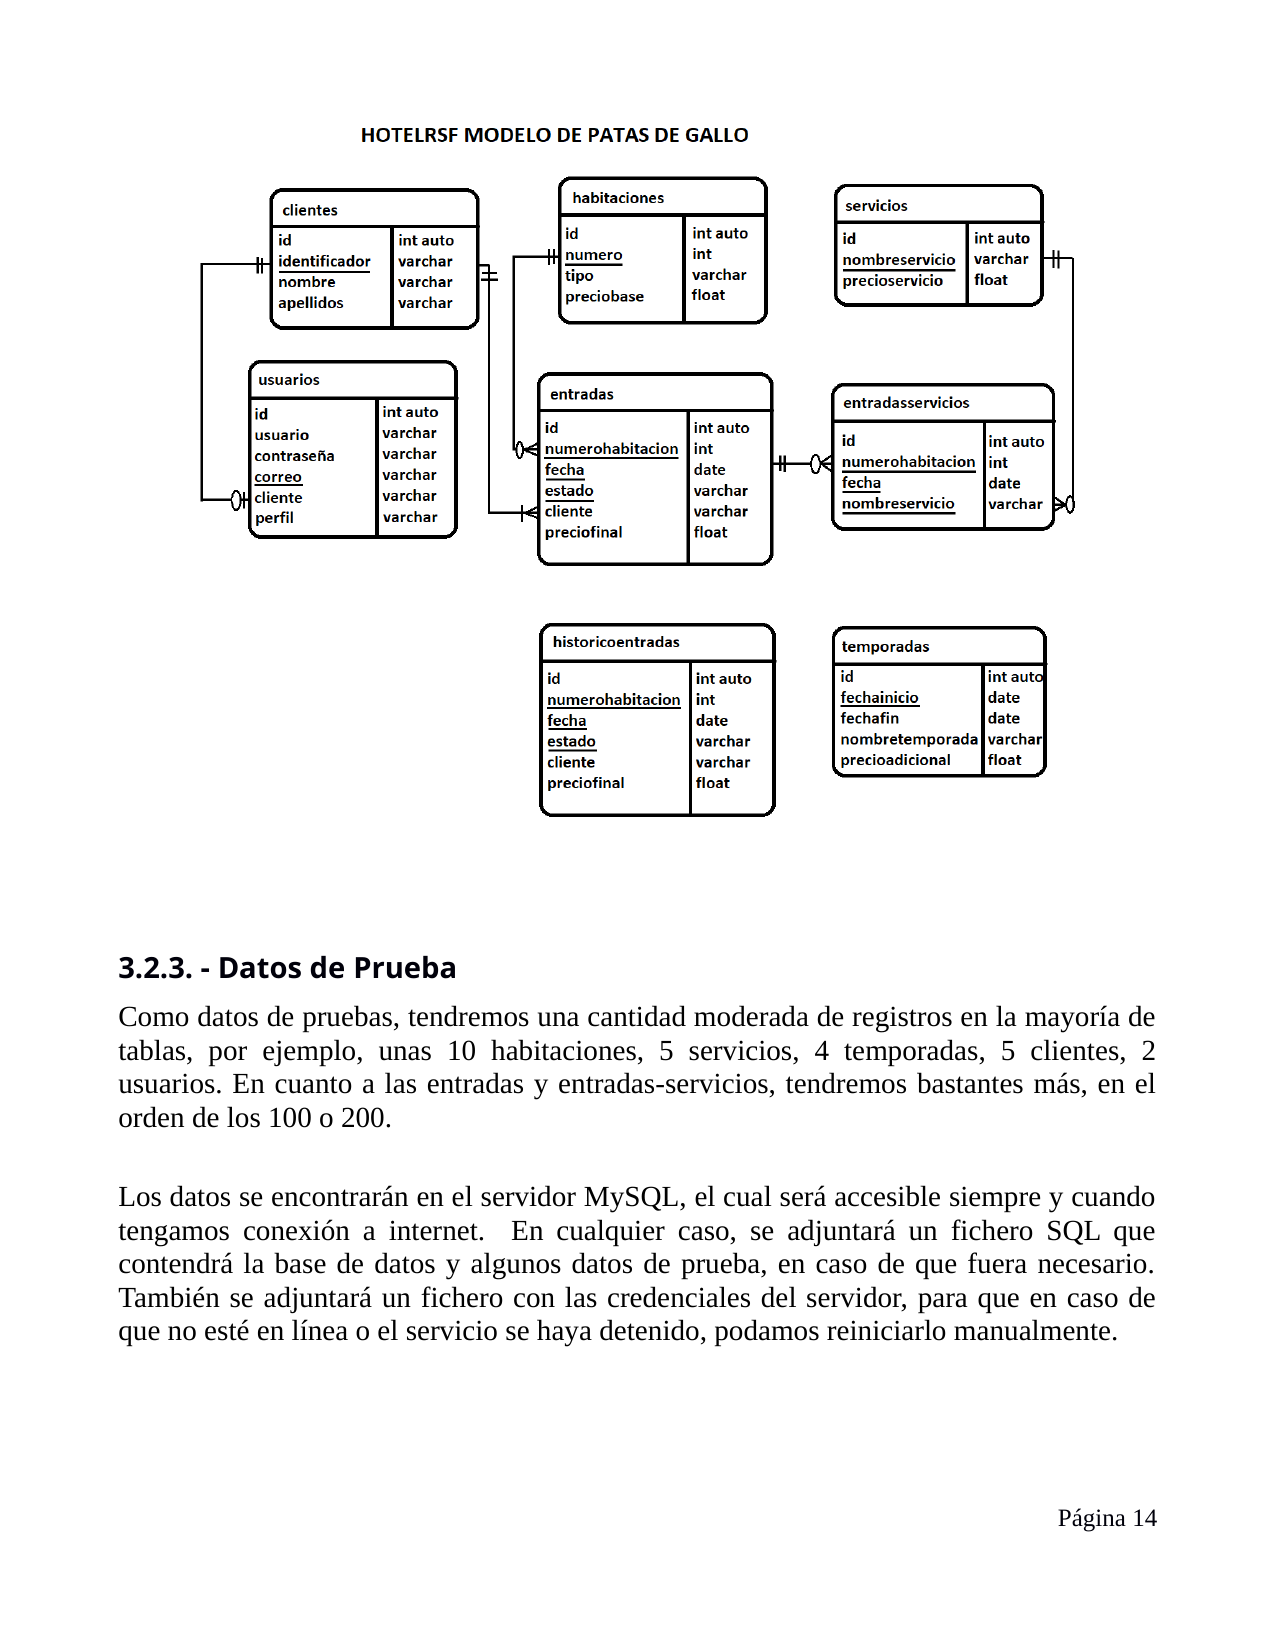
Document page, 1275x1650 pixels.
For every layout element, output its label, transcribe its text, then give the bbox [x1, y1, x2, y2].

text Como datos de pruebas, tendremos una cantidad moderada de registros en la mayoría de tablas, por ejemplo, unas 10 habitaciones, 5 servicios, 4 temporadas, 5 clientes, 2 usuarios. En cuanto a las entradas y entradas-servicios, tendremos bastantes más, en el orden de los 100 o 200. [118, 999, 1157, 1134]
subtitle 3.2.3. - Datos de Prueba [118, 947, 1157, 987]
picture [124, 118, 1129, 900]
text Los datos se encontrarán en el servidor MySQL, el cual será accesible siempre y cuando tengamos conexión a internet. En cualquier caso, se adjuntará un fichero SQL que contendrá la base de datos y algunos datos de prueba, en caso de que fuera necesario. También se adjuntará un fichero con las credenciales del servidor, para que en caso de que no esté en línea o el servicio se haya detenido, podamos reiniciarlo manualmente. [118, 1179, 1157, 1347]
